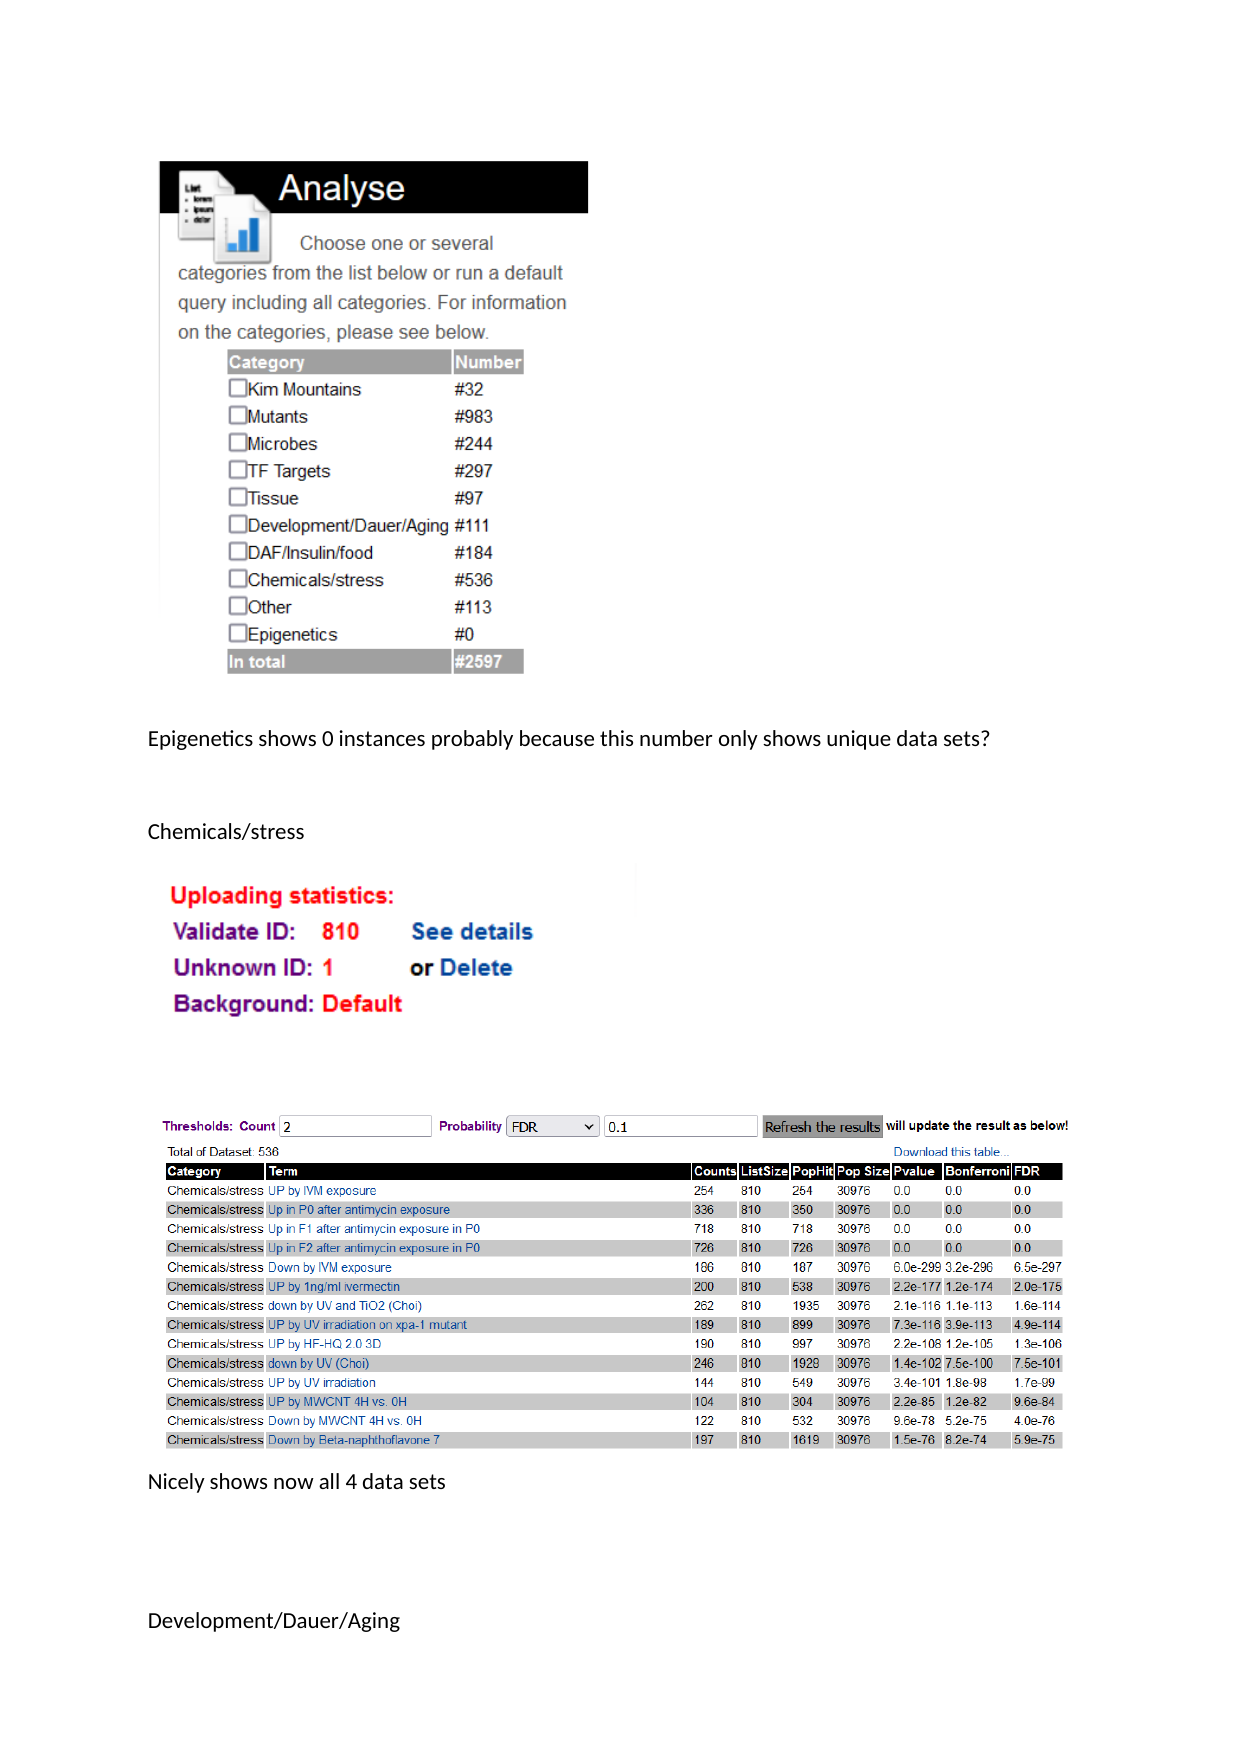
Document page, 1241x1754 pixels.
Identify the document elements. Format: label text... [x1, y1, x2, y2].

text Development/Dauer/Aging [148, 1606, 1093, 1634]
text Nicely shows now all 4 data sets [148, 1467, 1093, 1495]
text Chemicals/stress [148, 817, 1093, 845]
text Epigenetics shows 0 instances probably because this number only shows unique data sets? [148, 724, 1093, 753]
